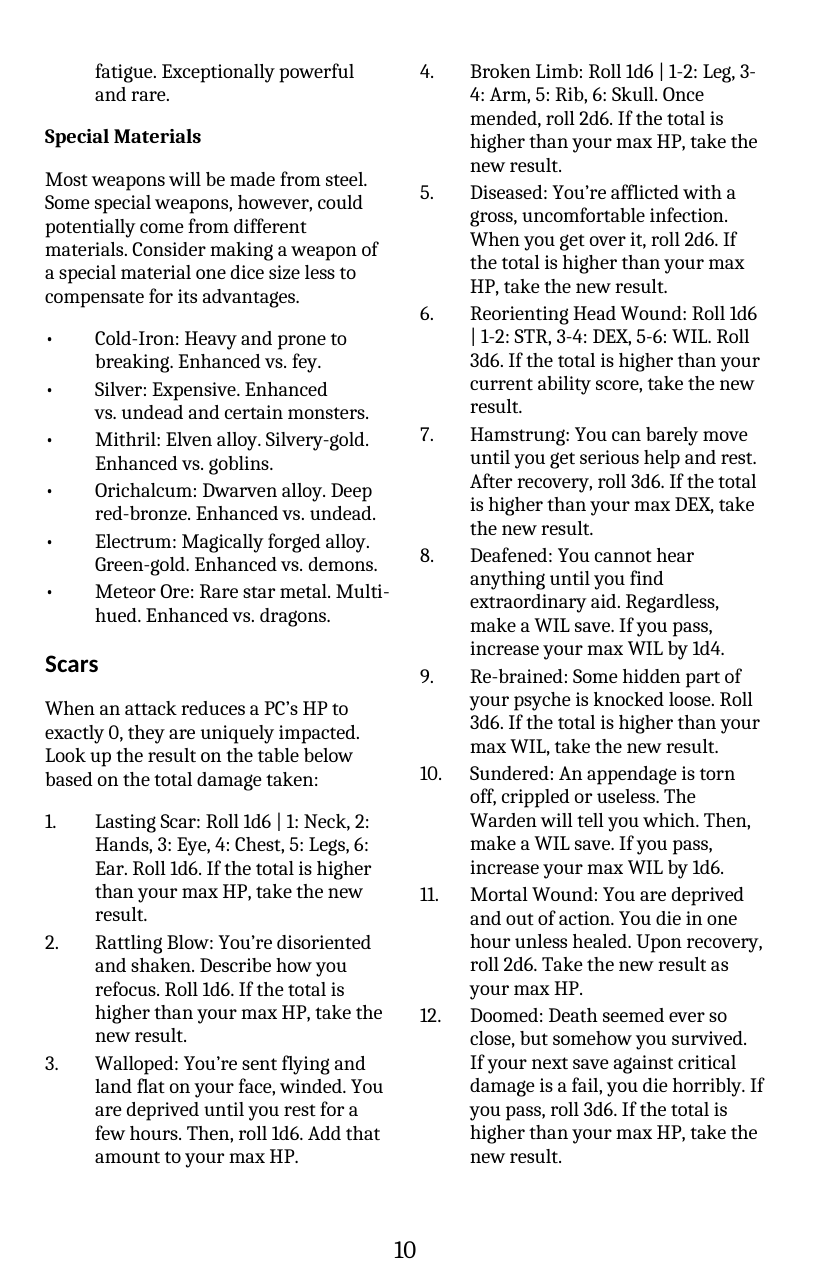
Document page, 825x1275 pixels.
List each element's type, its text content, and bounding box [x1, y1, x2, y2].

list fatigue. Exceptionally powerful and rare. [45, 60, 390, 107]
text Special Materials [45, 126, 390, 149]
list Meteor Ore: Rare star metal. Multi-hued. Enhanced vs. dragons. [45, 580, 390, 627]
list Hamstrung: You can barely move until you get serious help and rest. After recovery, roll 3d6. If the total is higher than your max DEX, take the new result. [420, 423, 765, 540]
list Reorienting Head Wound: Roll 1d6 | 1-2: STR, 3-4: DEX, 5-6: WIL. Roll 3d6. If the total is higher than your current ability score, take the new result. [420, 302, 765, 419]
list Mithril: Elven alloy. Silvery-gold. Enhanced vs. goblins. [45, 428, 390, 475]
list Orichalcum: Dwarven alloy. Deep red-bronze. Enhanced vs. undead. [45, 479, 390, 526]
list Broken Limb: Roll 1d6 | 1-2: Leg, 3-4: Arm, 5: Rib, 6: Skull. Once mended, roll 2d6. If the total is higher than your max HP, take the new result. [420, 60, 765, 177]
list Walloped: You’re sent flying and land flat on your face, winded. You are deprived until you rest for a few hours. Then, roll 1d6. Add that amount to your max HP. [45, 1052, 390, 1169]
list Electrum: Magically forged alloy. Green-gold. Enhanced vs. demons. [45, 530, 390, 577]
list Doomed: Death seemed ever so close, but somehow you survived. If your next save against critical damage is a fail, you die horribly. If you pass, roll 3d6. If the total is higher than your max HP, take the new result. [420, 1004, 765, 1168]
list Lasting Scar: Roll 1d6 | 1: Neck, 2: Hands, 3: Eye, 4: Chest, 5: Legs, 6: Ear. Roll 1d6. If the total is higher than your max HP, take the new result. [45, 810, 390, 927]
list Rattling Blow: You’re disoriented and shaken. Describe how you refocus. Roll 1d6. If the total is higher than your max HP, take the new result. [45, 931, 390, 1048]
subtitle Scars [45, 648, 390, 678]
list Sundered: An appendage is torn off, crippled or useless. The Warden will tell you which. Then, make a WIL save. If you pass, increase your max WIL by 1d6. [420, 762, 765, 879]
list Mortal Wound: You are deprived and out of action. You die in one hour unless healed. Upon recovery, roll 2d6. Take the new result as your max HP. [420, 883, 765, 1000]
list Diseased: You’re afflicted with a gross, uncomfortable infection. When you get over it, roll 2d6. If the total is higher than your max HP, take the new result. [420, 181, 765, 298]
list Cold-Iron: Heavy and prone to breaking. Enhanced vs. fey. [45, 327, 390, 374]
text Most weapons will be made from steel. Some special weapons, however, could potentially come from different materials. Consider making a weapon of a special material one dice size less to compensate for its advantages. [45, 168, 390, 308]
list Deafened: You cannot hear anything until you find extraordinary aid. Regardless, make a WIL save. If you pass, increase your max WIL by 1d4. [420, 544, 765, 661]
list Re-brained: Some hidden part of your psyche is knocked loose. Roll 3d6. If the total is higher than your max WIL, take the new result. [420, 665, 765, 758]
list Silver: Expensive. Enhanced vs. undead and certain monsters. [45, 378, 390, 425]
text When an attack reduces a PC’s HP to exactly 0, they are uniquely impacted. Look up the result on the table below based on the total damage taken: [45, 697, 390, 791]
